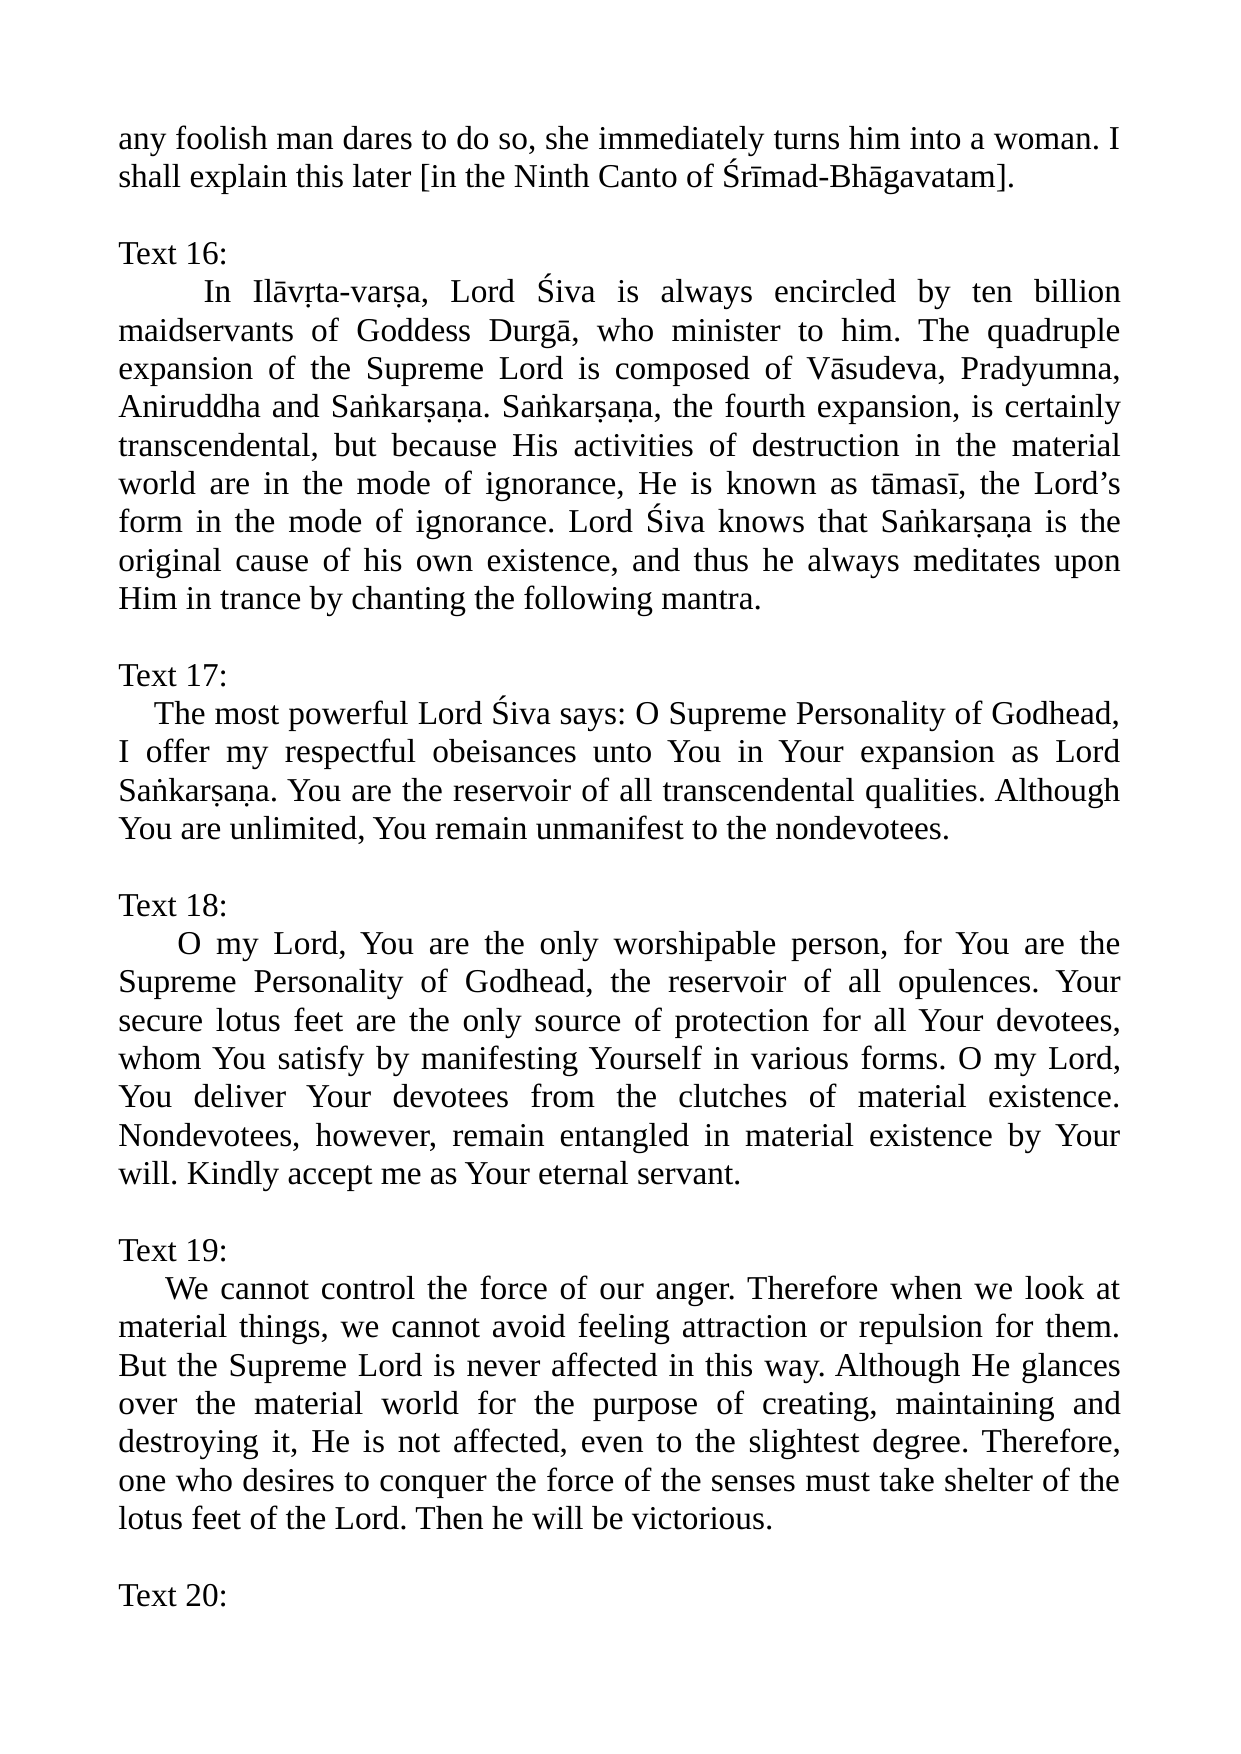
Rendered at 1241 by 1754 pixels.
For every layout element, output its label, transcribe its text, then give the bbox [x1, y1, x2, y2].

text Text 16: [118, 233, 1122, 271]
text any foolish man dares to do so, she immediately turns him into a woman. I shall explain this later [in the Ninth Canto of Śrīmad-Bhāgavatam]. [118, 118, 1122, 195]
text O my Lord, You are the only worshipable person, for You are the Supreme Personality of Godhead, the reservoir of all opulences. Your secure lotus feet are the only source of protection for all Your devotees, whom You satisfy by manifesting Yourself in various forms. O my Lord, You deliver Your devotees from the clutches of material existence. Nondevotees, however, remain entangled in material existence by Your will. Kindly accept me as Your eternal servant. [118, 923, 1122, 1191]
text Text 20: [118, 1575, 1122, 1613]
text In Ilāvṛta-varṣa, Lord Śiva is always encircled by ten billion maidservants of Goddess Durgā, who minister to him. The quadruple expansion of the Supreme Lord is composed of Vāsudeva, Pradyumna, Aniruddha and Saṅkarṣaṇa. Saṅkarṣaṇa, the fourth expansion, is certainly transcendental, but because His activities of destruction in the material world are in the mode of ignorance, He is known as tāmasī, the Lord’s form in the mode of ignorance. Lord Śiva knows that Saṅkarṣaṇa is the original cause of his own existence, and thus he always meditates upon Him in trance by chanting the following mantra. [118, 271, 1122, 616]
text We cannot control the force of our anger. Therefore when we look at material things, we cannot avoid feeling attraction or repulsion for them. But the Supreme Lord is never affected in this way. Although He glances over the material world for the purpose of creating, maintaining and destroying it, He is not affected, even to the slightest degree. Therefore, one who desires to conquer the force of the senses must take shelter of the lotus feet of the Lord. Then he will be victorious. [118, 1268, 1122, 1536]
text Text 19: [118, 1230, 1122, 1268]
text Text 17: [118, 655, 1122, 693]
text The most powerful Lord Śiva says: O Supreme Personality of Godhead, I offer my respectful obeisances unto You in Your expansion as Lord Saṅkarṣaṇa. You are the reservoir of all transcendental qualities. Although You are unlimited, You remain unmanifest to the nondevotees. [118, 693, 1122, 846]
text Text 18: [118, 885, 1122, 923]
